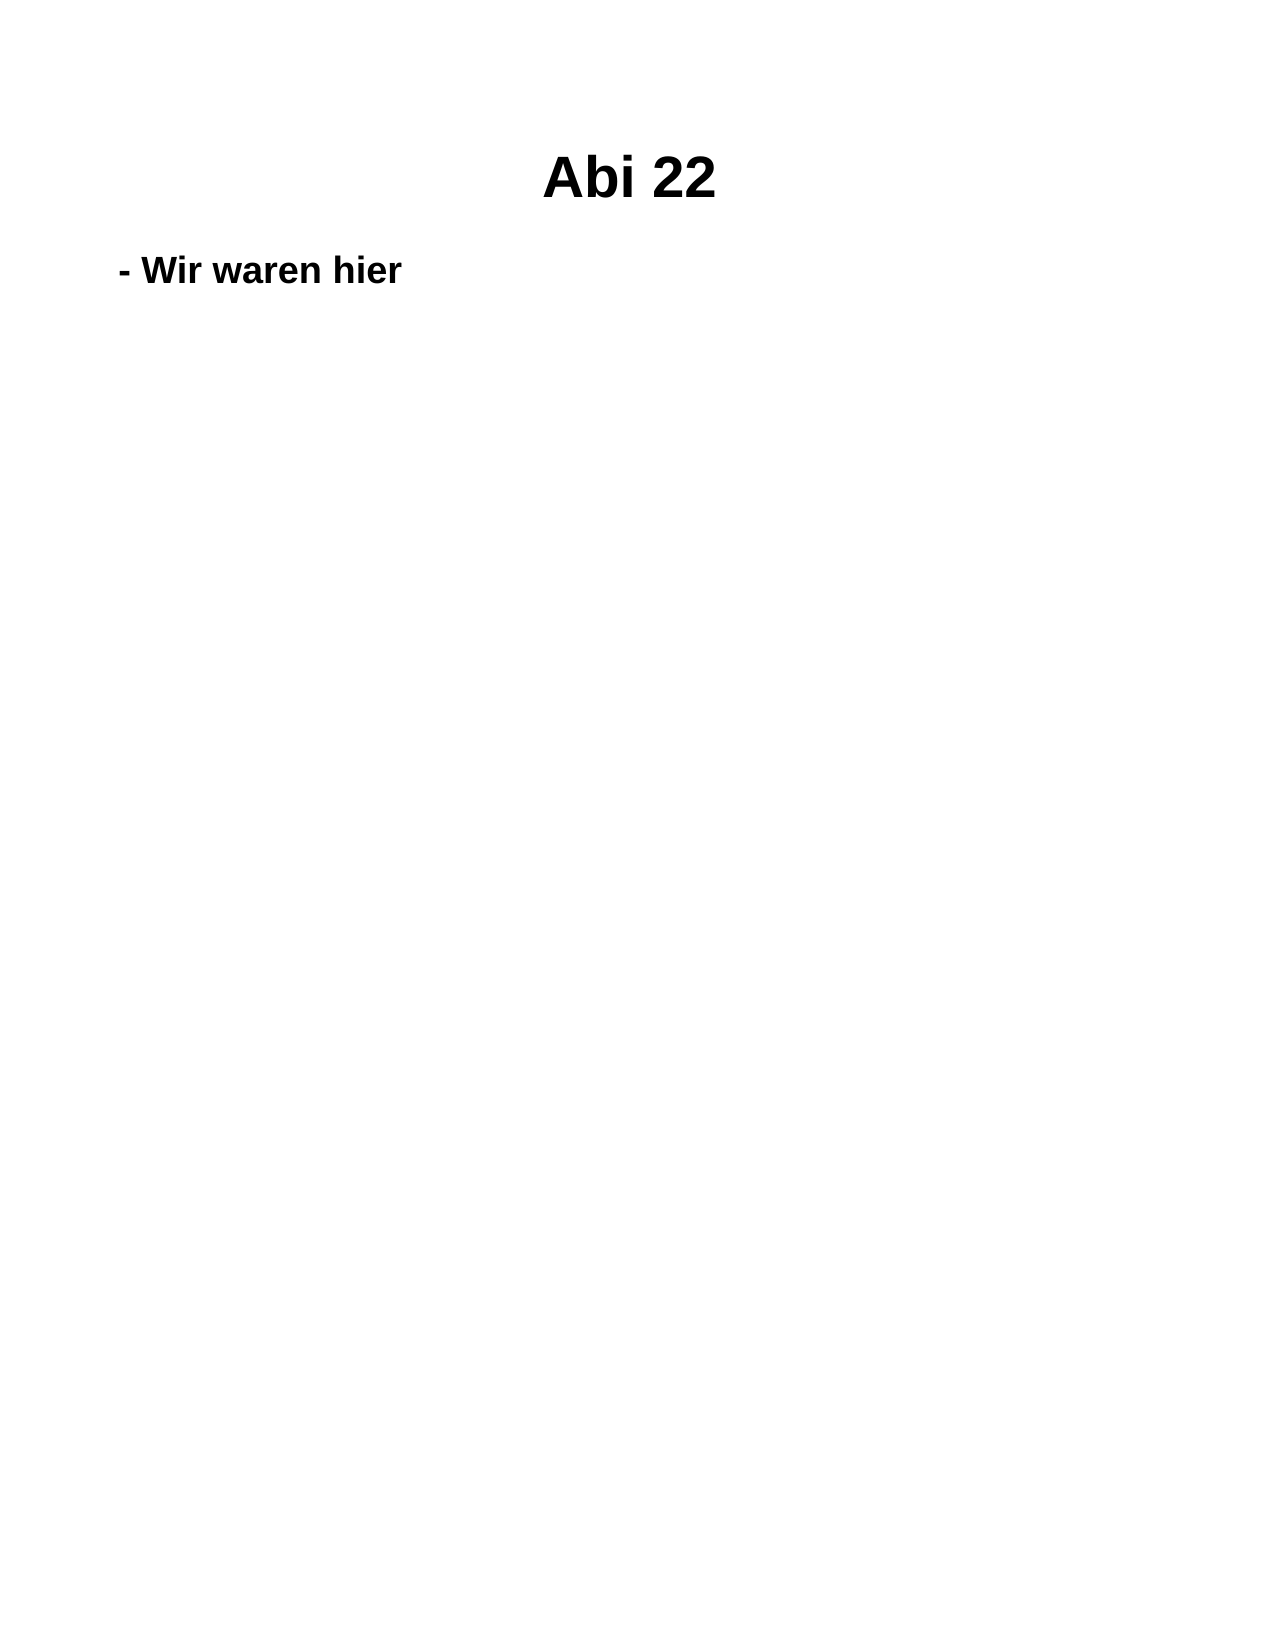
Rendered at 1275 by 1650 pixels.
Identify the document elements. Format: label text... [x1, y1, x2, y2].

subtitle - Wir waren hier [118, 248, 1157, 291]
title Abi 22 [118, 143, 1157, 210]
